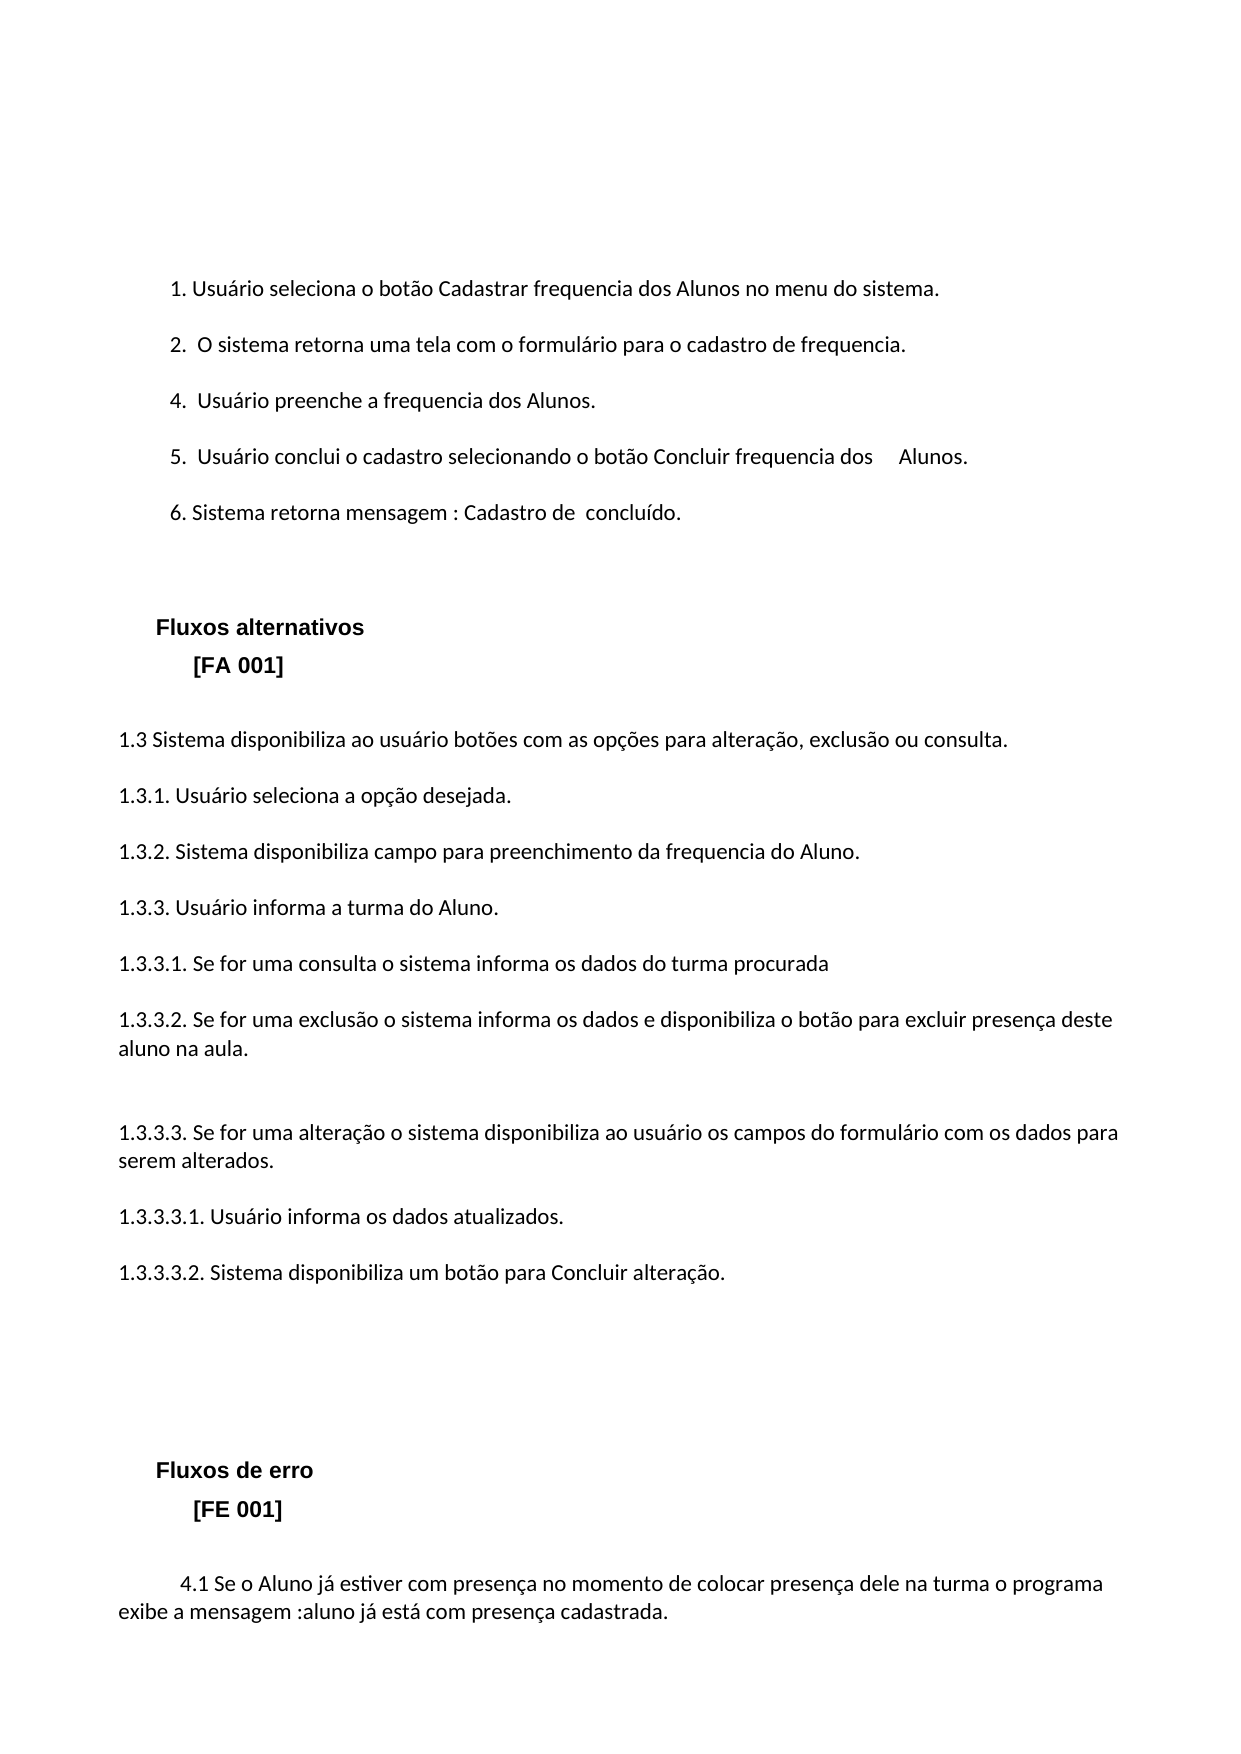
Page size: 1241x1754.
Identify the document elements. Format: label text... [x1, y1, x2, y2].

text [FA 001] [193, 652, 1122, 679]
text 1.3 Sistema disponibiliza ao usuário botões com as opções para alteração, exclusão ou consulta. [118, 725, 1122, 753]
text 6. Sistema retorna mensagem : Cadastro de concluído. [118, 498, 1122, 526]
text 1.3.3.1. Se for uma consulta o sistema informa os dados do turma procurada [118, 949, 1122, 978]
text 4.1 Se o Aluno já estiver com presença no momento de colocar presença dele na turma o programa exibe a mensagem :aluno já está com presença cadastrada. [118, 1569, 1122, 1625]
text [FE 001] [193, 1496, 1122, 1522]
text 1.3.1. Usuário seleciona a opção desejada. [118, 781, 1122, 809]
text 1.3.3.3.1. Usuário informa os dados atualizados. [118, 1202, 1122, 1230]
text 1.3.3.2. Se for uma exclusão o sistema informa os dados e disponibiliza o botão para excluir presença deste aluno na aula. [118, 1006, 1122, 1062]
text 1. Usuário seleciona o botão Cadastrar frequencia dos Alunos no menu do sistema. [118, 274, 1122, 302]
text 1.3.3.3. Se for uma alteração o sistema disponibiliza ao usuário os campos do formulário com os dados para serem alterados. [118, 1118, 1122, 1174]
text 1.3.2. Sistema disponibiliza campo para preenchimento da frequencia do Aluno. [118, 837, 1122, 866]
text 1.3.3.3.2. Sistema disponibiliza um botão para Concluir alteração. [118, 1258, 1122, 1286]
text 1.3.3. Usuário informa a turma do Aluno. [118, 893, 1122, 922]
text 2. O sistema retorna uma tela com o formulário para o cadastro de frequencia. [118, 330, 1122, 358]
text Fluxos de erro [156, 1457, 1122, 1483]
text 4. Usuário preenche a frequencia dos Alunos. [118, 386, 1122, 414]
text Fluxos alternativos [156, 613, 1122, 640]
text 5. Usuário conclui o cadastro selecionando o botão Concluir frequencia dos Alunos. [118, 442, 1122, 470]
